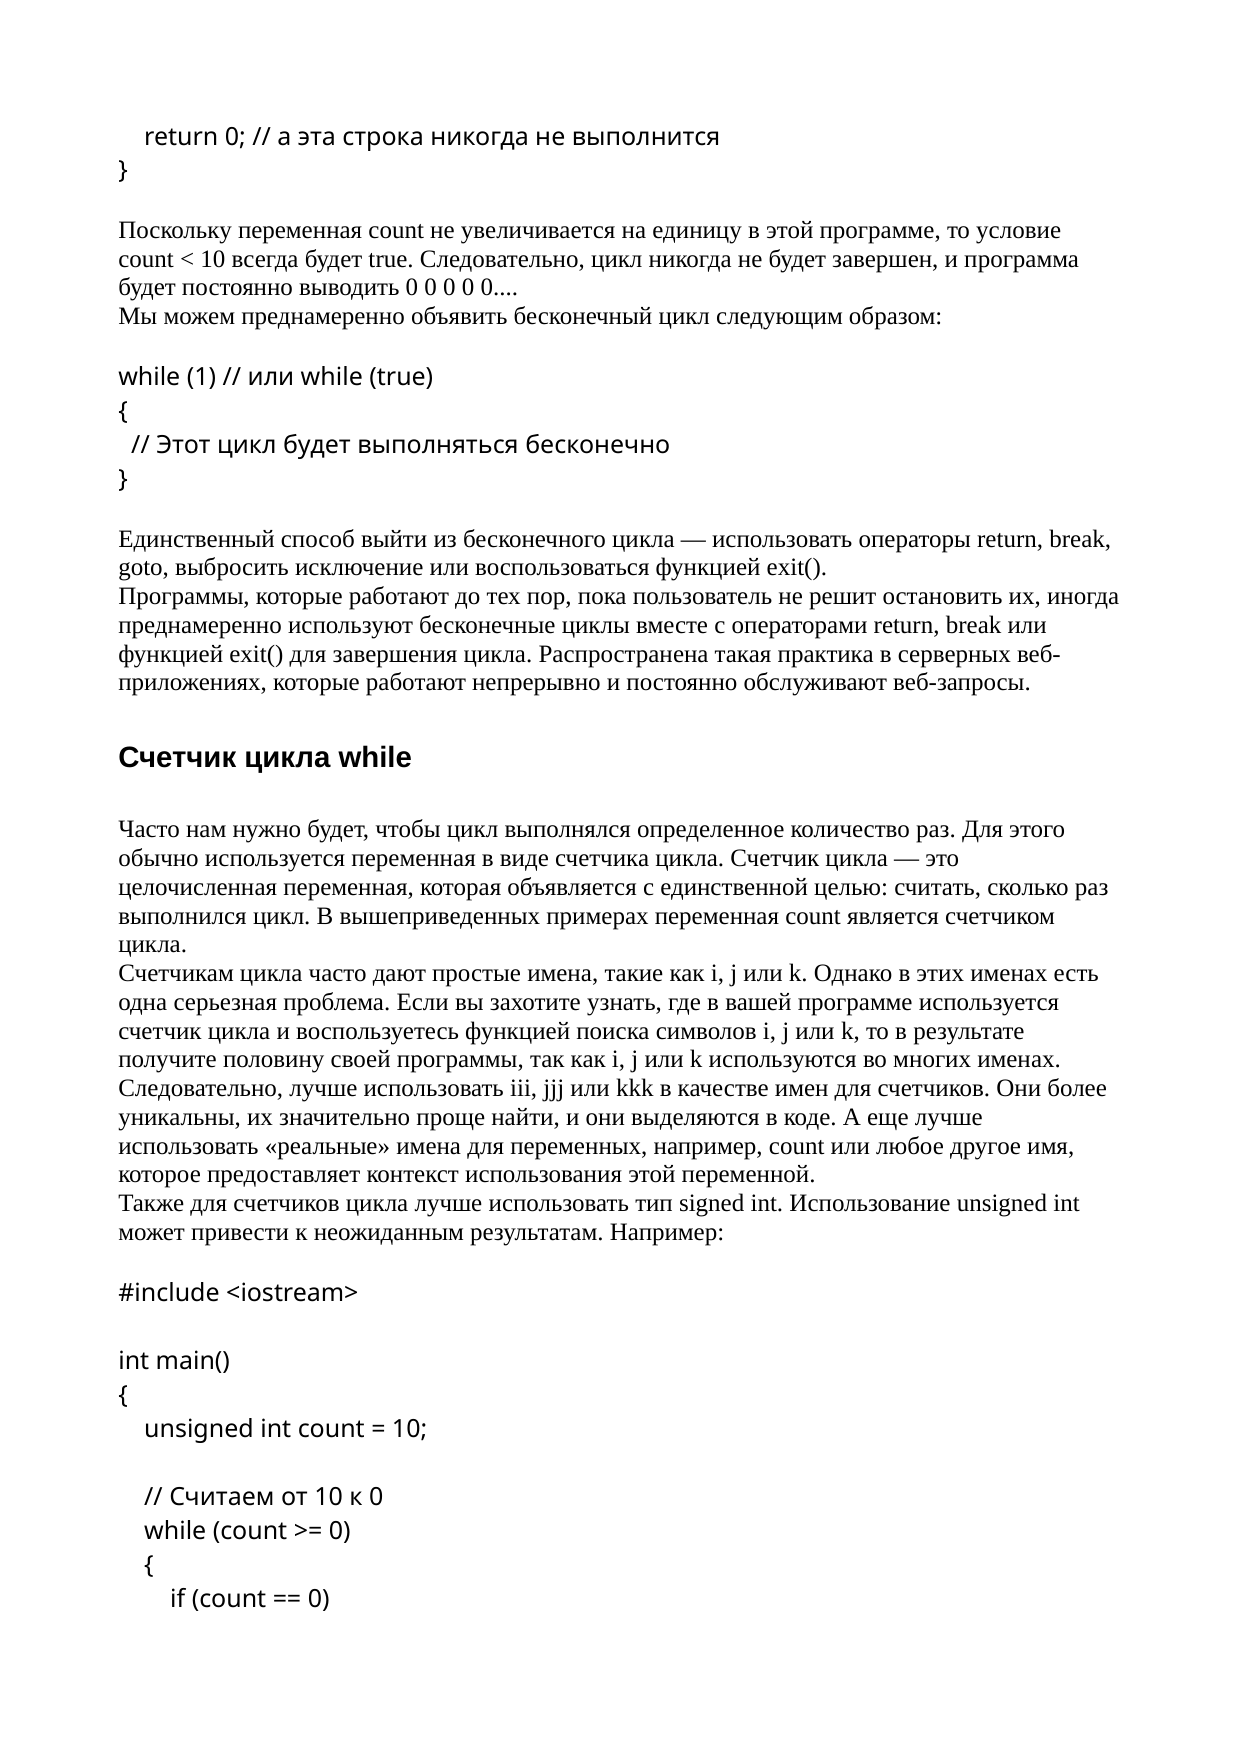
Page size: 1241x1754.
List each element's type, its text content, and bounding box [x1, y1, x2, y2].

text { [118, 1377, 1122, 1411]
text } [118, 152, 1122, 186]
text int main() [118, 1343, 1122, 1377]
text // Считаем от 10 к 0 [118, 1479, 1122, 1513]
text #include <iostream> [118, 1274, 1122, 1309]
text Поскольку переменная count не увеличивается на единицу в этой программе, то условие count < 10 всегда будет true. Следовательно, цикл никогда не будет завершен, и программа будет постоянно выводить 0 0 0 0 0.... [118, 215, 1122, 301]
text return 0; // а эта строка никогда не выполнится [118, 118, 1122, 152]
text while (1) // или while (true) [118, 359, 1122, 393]
text } [118, 461, 1122, 495]
subtitle Счетчик цикла while [118, 739, 1122, 773]
text // Этот цикл будет выполняться бесконечно [118, 427, 1122, 461]
text Программы, которые работают до тех пор, пока пользователь не решит остановить их, иногда преднамеренно используют бесконечные циклы вместе с операторами return, break или функцией exit() для завершения цикла. Распространена такая практика в серверных веб-приложениях, которые работают непрерывно и постоянно обслуживают веб-запросы. [118, 581, 1122, 696]
text Единственный способ выйти из бесконечного цикла — использовать операторы return, break, goto, выбросить исключение или воспользоваться функцией exit(). [118, 524, 1122, 581]
text Часто нам нужно будет, чтобы цикл выполнялся определенное количество раз. Для этого обычно используется переменная в виде счетчика цикла. Счетчик цикла — это целочисленная переменная, которая объявляется с единственной целью: считать, сколько раз выполнился цикл. В вышеприведенных примерах переменная count является счетчиком цикла. [118, 814, 1122, 958]
text Счетчикам цикла часто дают простые имена, такие как i, j или k. Однако в этих именах есть одна серьезная проблема. Если вы захотите узнать, где в вашей программе используется счетчик цикла и воспользуетесь функцией поиска символов i, j или k, то в результате получите половину своей программы, так как i, j или k используются во многих именах. Следовательно, лучше использовать iii, jjj или kkk в качестве имен для счетчиков. Они более уникальны, их значительно проще найти, и они выделяются в коде. А еще лучше использовать «реальные» имена для переменных, например, count или любое другое имя, которое предоставляет контекст использования этой переменной. [118, 958, 1122, 1188]
text while (count >= 0) [118, 1513, 1122, 1547]
text if (count == 0) [118, 1581, 1122, 1615]
text Также для счетчиков цикла лучше использовать тип signed int. Использование unsigned int может привести к неожиданным результатам. Например: [118, 1188, 1122, 1246]
text Мы можем преднамеренно объявить бесконечный цикл следующим образом: [118, 301, 1122, 330]
text unsigned int count = 10; [118, 1411, 1122, 1445]
text { [118, 1547, 1122, 1581]
text { [118, 393, 1122, 427]
